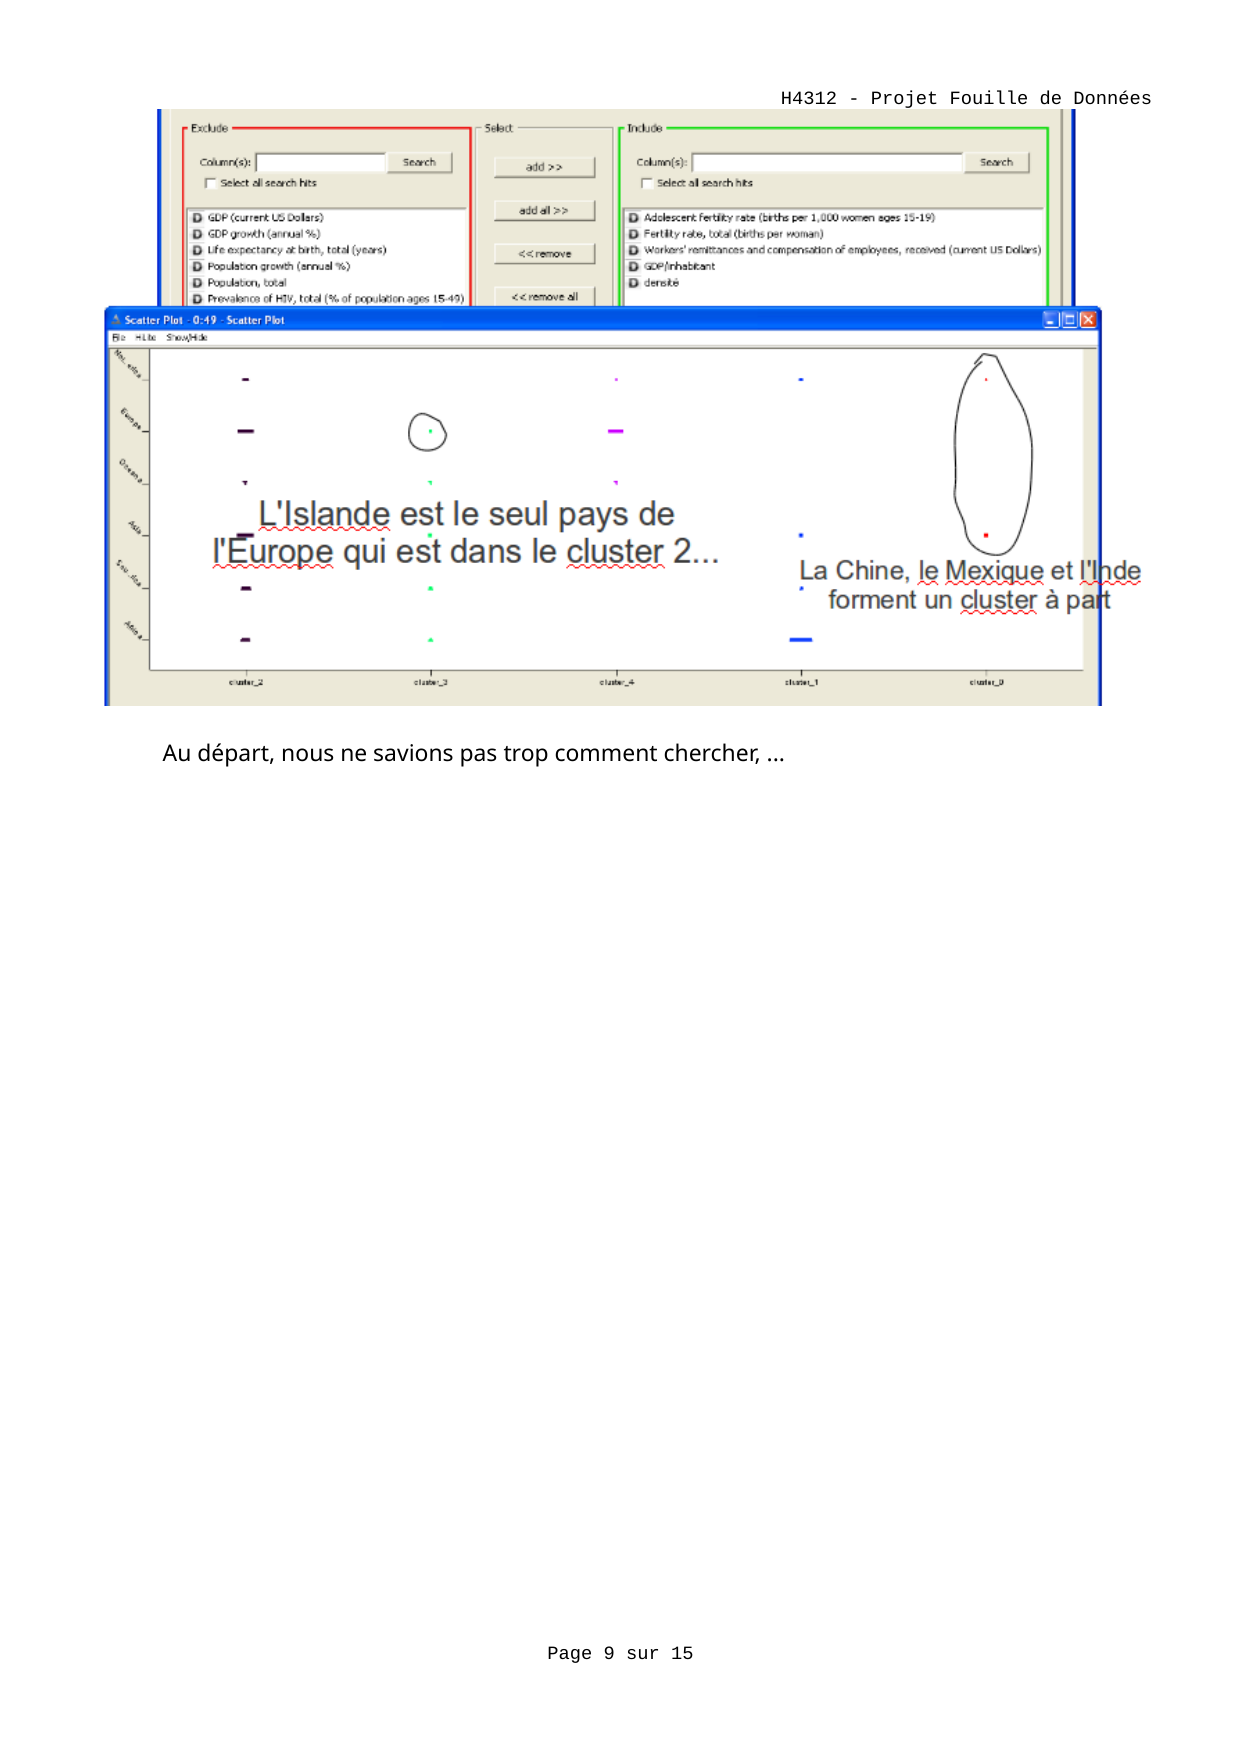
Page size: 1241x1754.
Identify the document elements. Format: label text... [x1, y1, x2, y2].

text Au départ, nous ne savions pas trop comment chercher, ... [88, 737, 1152, 768]
picture [88, 109, 1152, 706]
